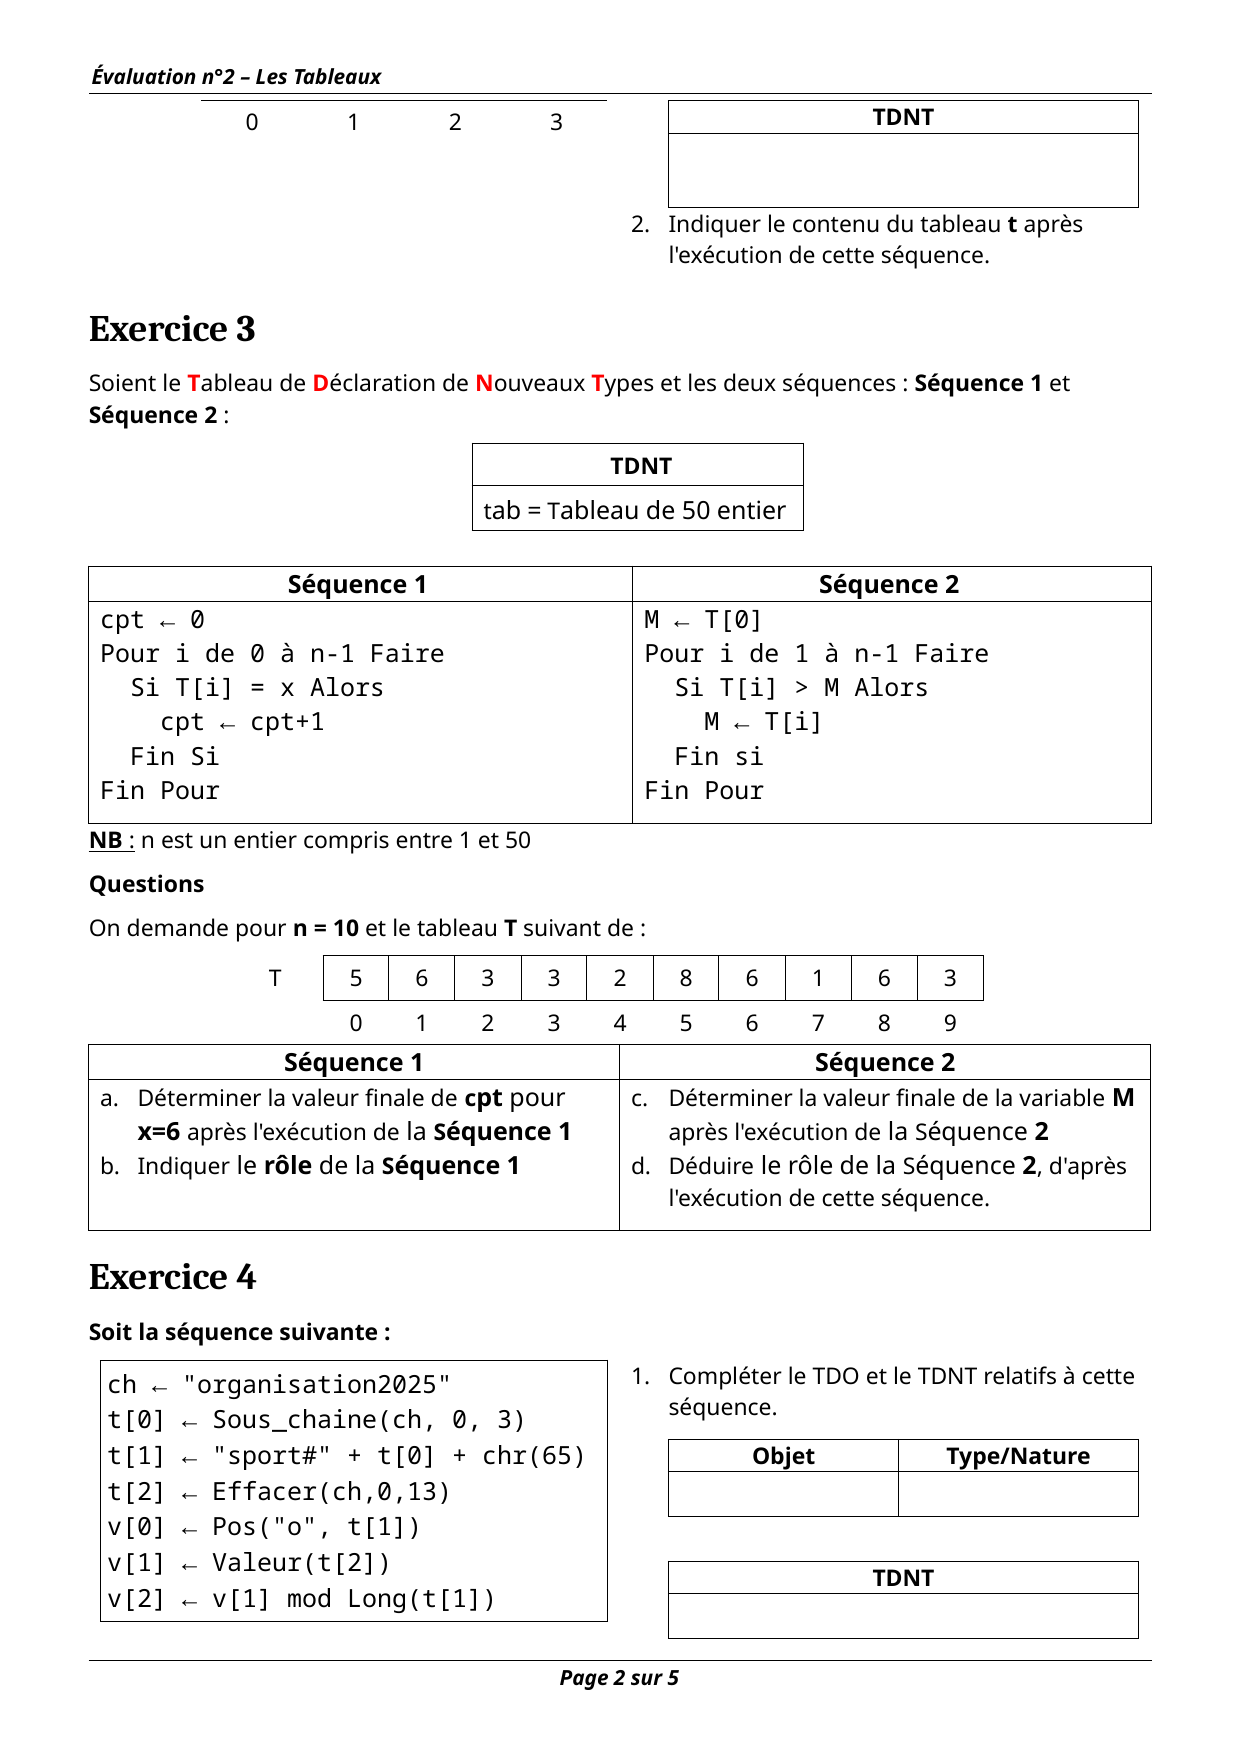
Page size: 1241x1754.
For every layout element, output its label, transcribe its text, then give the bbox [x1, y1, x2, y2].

table_cell [257, 1000, 323, 1044]
table_cell 2 [455, 1001, 521, 1044]
text Soient le Tableau de Déclaration de Nouveaux Types et les deux séquences : Séquence 1 et Séquence 2 : [88, 367, 1152, 430]
table_header 5 [324, 956, 388, 999]
table_header T [257, 955, 323, 999]
table_cell M ← T[0] Pour i de 1 à n-1 Faire Si T[i] > M Alors M ← T[i] Fin si Fin Pour [633, 602, 1151, 823]
table_cell 6 [719, 1001, 785, 1044]
table_header Séquence 2 [620, 1045, 1150, 1079]
table_header Objet [669, 1440, 898, 1471]
text On demande pour n = 10 et le tableau T suivant de : [88, 912, 1152, 943]
table_header Type/Nature [899, 1440, 1138, 1471]
table_header Compléter le TDO et le TDNT relatifs à cette séquence. Indiquer le contenu du tableau t après l'exécution de cette séquence. [620, 100, 1151, 283]
table_header ch ← "organisation2025" t[0] ← Sous_chaine(ch, 0, 3) t[1] ← "sport#" + t[0] + chr(65) t[2] ← Effacer(ch,0,13) v[0] ← Pos("o", t[1]) v[1] ← Valeur(t[2]) v[2] ← v[1] mod Long(t[1]) [89, 1360, 619, 1639]
table_cell [669, 1594, 1138, 1638]
table_cell [669, 134, 1138, 207]
table_header Compléter le TDO et le TDNT relatifs à cette séquence. Indiquer le contenu des tableaux t et v après l'exécution de cette séquence. [620, 1360, 1151, 1639]
table_header TDNT [473, 444, 803, 485]
subtitle Exercice 3 [88, 308, 1152, 351]
text Soit la séquence suivante : [88, 1316, 1152, 1347]
table_cell [669, 1472, 898, 1516]
table_cell cpt ← 0 Pour i de 0 à n-1 Faire Si T[i] = x Alors cpt ← cpt+1 Fin Si Fin Pour [89, 602, 632, 823]
table_cell [899, 1472, 1138, 1516]
table_cell 8 [851, 1001, 917, 1044]
table_header [89, 100, 619, 283]
table_cell [100, 100, 201, 141]
table_cell 4 [587, 1001, 653, 1044]
table_header 3 [522, 956, 586, 999]
table_header 8 [654, 956, 718, 999]
table_cell 3 [521, 1001, 587, 1044]
table_header 6 [719, 956, 785, 999]
table_cell Déterminer la valeur finale de la variable M après l'exécution de la Séquence 2 Déduire le rôle de la Séquence 2, d'après l'exécution de cette séquence. [620, 1080, 1150, 1230]
table_header Séquence 2 [633, 567, 1151, 601]
table_cell 2 [404, 101, 506, 141]
table_header 2 [587, 956, 653, 999]
table_cell [668, 1517, 1138, 1561]
table_cell 9 [918, 1001, 983, 1044]
table_cell 3 [506, 101, 607, 141]
table_cell 1 [389, 1001, 455, 1044]
table_cell 0 [323, 1001, 389, 1044]
table_cell 7 [785, 1001, 851, 1044]
table_header 1 [786, 956, 851, 999]
table_cell 0 [201, 101, 303, 141]
table_cell TDNT [669, 101, 1138, 133]
table_cell 1 [303, 101, 404, 141]
text Questions [88, 868, 1152, 899]
subtitle Exercice 4 [88, 1256, 1152, 1299]
table_cell tab = Tableau de 50 entier [473, 486, 803, 530]
table_cell TDNT [669, 1562, 1138, 1593]
text NB : n est un entier compris entre 1 et 50 [88, 824, 1152, 855]
table_header 6 [852, 956, 917, 999]
table_cell 5 [653, 1001, 719, 1044]
table_cell Déterminer la valeur finale de cpt pour x=6 après l'exécution de la Séquence 1 Indiquer le rôle de la Séquence 1 [89, 1080, 619, 1230]
table_header 3 [455, 956, 521, 999]
table_header Séquence 1 [89, 1045, 619, 1079]
table_header 6 [389, 956, 454, 999]
table_header Séquence 1 [89, 567, 632, 601]
table_header 3 [918, 956, 983, 999]
